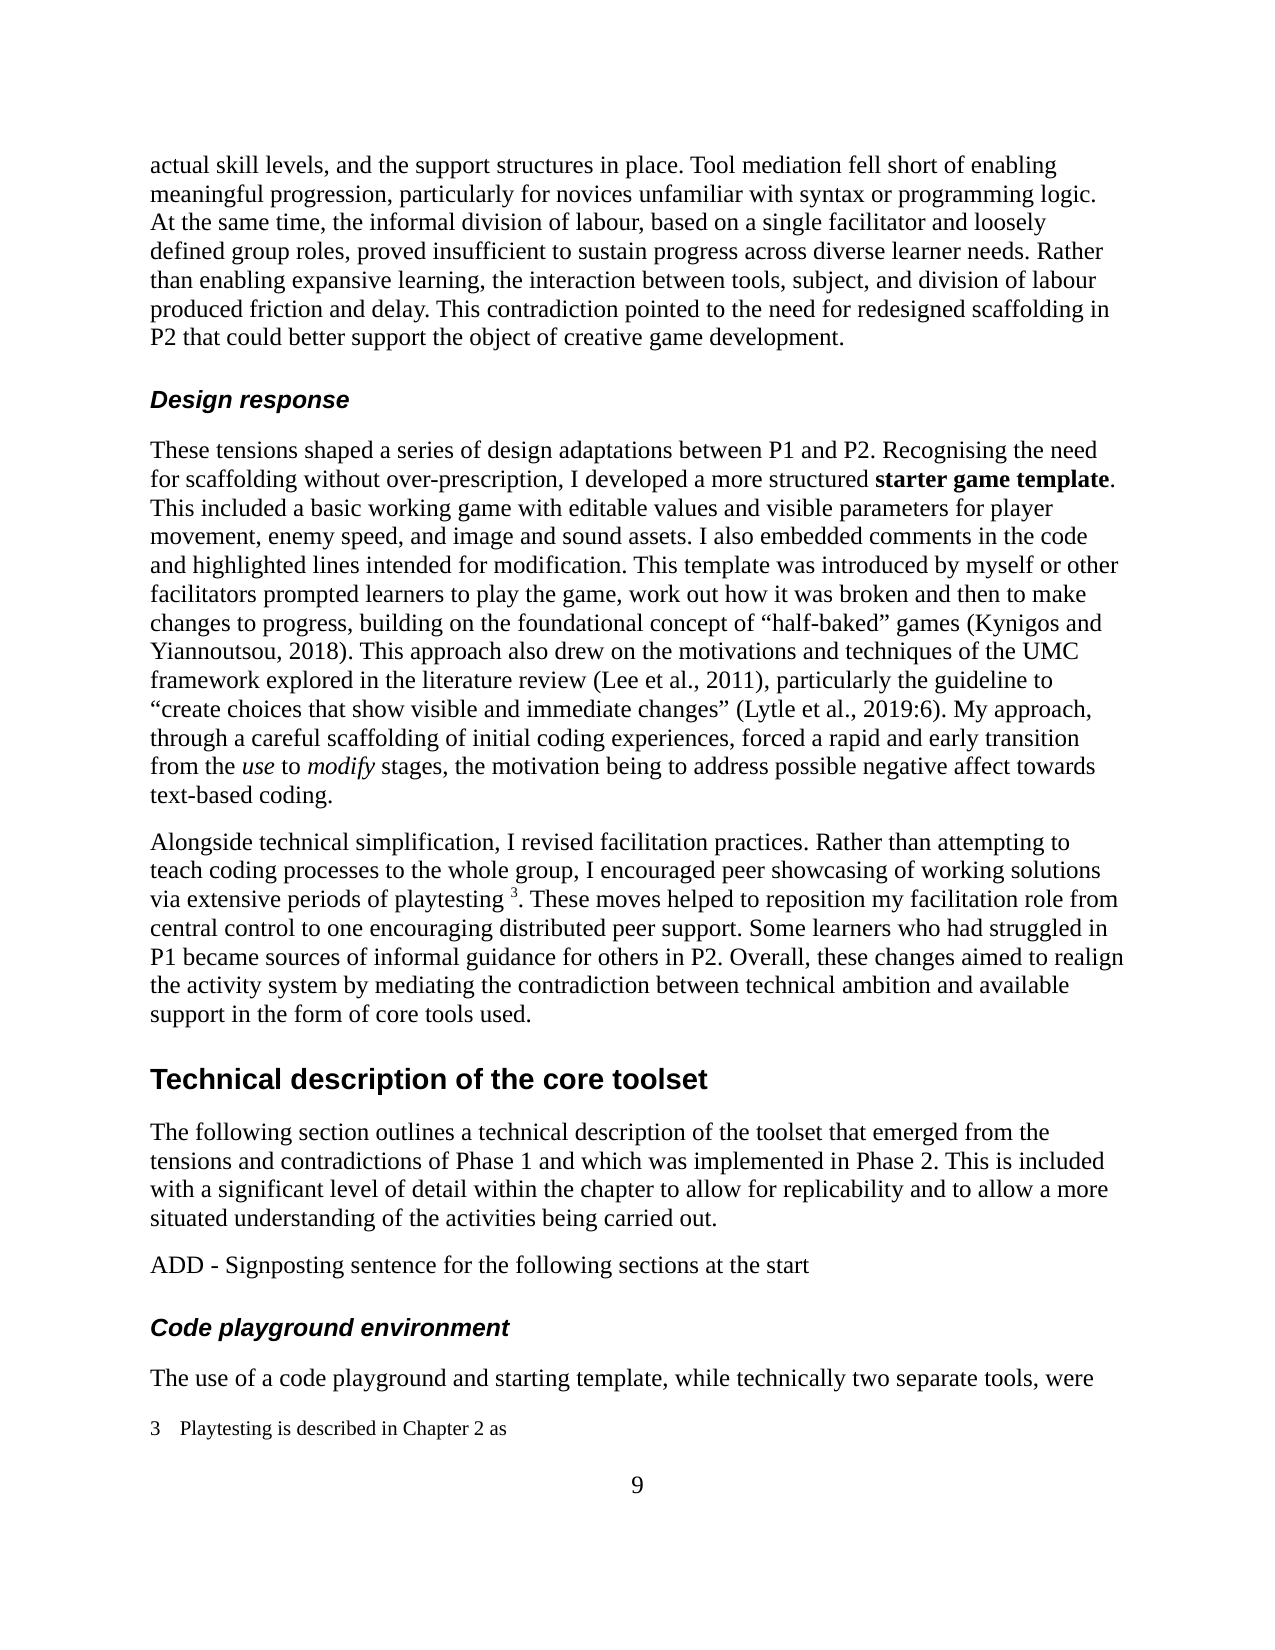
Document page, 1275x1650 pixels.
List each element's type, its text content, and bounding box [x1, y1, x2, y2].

text ADD - Signposting sentence for the following sections at the start [150, 1250, 1125, 1279]
text actual skill levels, and the support structures in place. Tool mediation fell short of enabling meaningful progression, particularly for novices unfamiliar with syntax or programming logic. At the same time, the informal division of labour, based on a single facilitator and loosely defined group roles, proved insufficient to sustain progress across diverse learner needs. Rather than enabling expansive learning, the interaction between tools, subject, and division of labour produced friction and delay. This contradiction pointed to the need for redesigned scaffolding in P2 that could better support the object of creative game development. [150, 150, 1125, 351]
subtitle Technical description of the core toolset [150, 1062, 1125, 1096]
text Alongside technical simplification, I revised facilitation practices. Rather than attempting to teach coding processes to the whole group, I encouraged peer showcasing of working solutions via extensive periods of playtesting . These moves helped to reposition my facilitation role from central control to one encouraging distributed peer support. Some learners who had struggled in P1 became sources of informal guidance for others in P2. Overall, these changes aimed to realign the activity system by mediating the contradiction between technical ambition and available support in the form of core tools used. [150, 827, 1125, 1028]
text Playtesting is described in Chapter 2 as [150, 1416, 1125, 1440]
subtitle Code playground environment [150, 1313, 1125, 1341]
text The use of a code playground and starting template, while technically two separate tools, were [150, 1363, 1125, 1391]
subtitle Design response [150, 385, 1125, 414]
text The following section outlines a technical description of the toolset that emerged from the tensions and contradictions of Phase 1 and which was implemented in Phase 2. This is included with a significant level of detail within the chapter to allow for replicability and to allow a more situated understanding of the activities being carried out. [150, 1117, 1125, 1232]
text These tensions shaped a series of design adaptations between P1 and P2. Recognising the need for scaffolding without over-prescription, I developed a more structured starter game template. This included a basic working game with editable values and visible parameters for player movement, enemy speed, and image and sound assets. I also embedded comments in the code and highlighted lines intended for modification. This template was introduced by myself or other facilitators prompted learners to play the game, work out how it was broken and then to make changes to progress, building on the foundational concept of “half-baked” games (Kynigos and Yiannoutsou, 2018). This approach also drew on the motivations and techniques of the UMC framework explored in the literature review (Lee et al., 2011), particularly the guideline to “create choices that show visible and immediate changes” (Lytle et al., 2019:6). My approach, through a careful scaffolding of initial coding experiences, forced a rapid and early transition from the use to modify stages, the motivation being to address possible negative affect towards text-based coding. [150, 435, 1125, 809]
